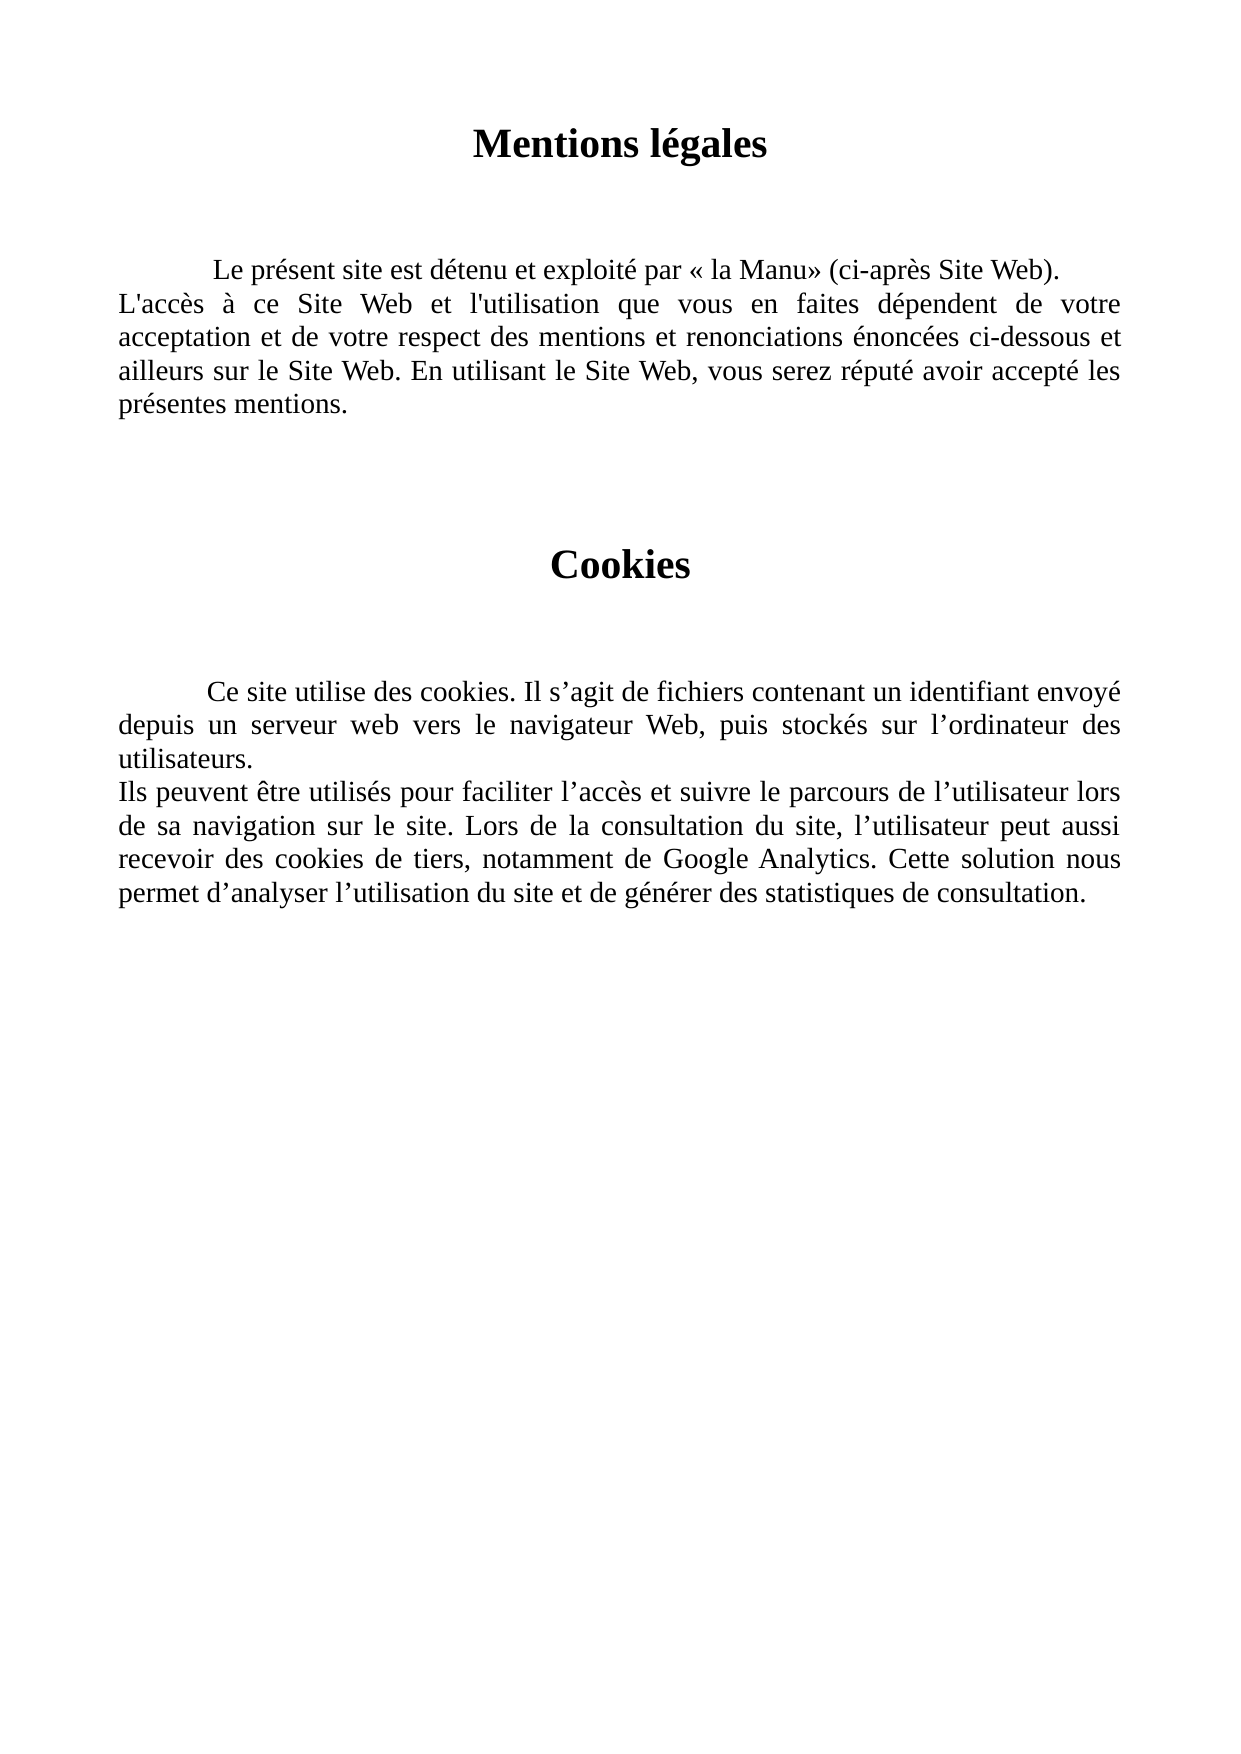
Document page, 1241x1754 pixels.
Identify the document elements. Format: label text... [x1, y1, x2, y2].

text L'accès à ce Site Web et l'utilisation que vous en faites dépendent de votre acceptation et de votre respect des mentions et renonciations énoncées ci-dessous et ailleurs sur le Site Web. En utilisant le Site Web, vous serez réputé avoir accepté les présentes mentions. [118, 286, 1122, 420]
text Ce site utilise des cookies. Il s’agit de fichiers contenant un identifiant envoyé depuis un serveur web vers le navigateur Web, puis stockés sur l’ordinateur des utilisateurs. [118, 674, 1122, 774]
text Ils peuvent être utilisés pour faciliter l’accès et suivre le parcours de l’utilisateur lors de sa navigation sur le site. Lors de la consultation du site, l’utilisateur peut aussi recevoir des cookies de tiers, notamment de Google Analytics. Cette solution nous permet d’analyser l’utilisation du site et de générer des statistiques de consultation. [118, 774, 1122, 909]
text Le présent site est détenu et exploité par « la Manu» (ci-après Site Web). [118, 252, 1122, 286]
text Mentions légales [118, 118, 1122, 166]
text Cookies [118, 540, 1122, 588]
